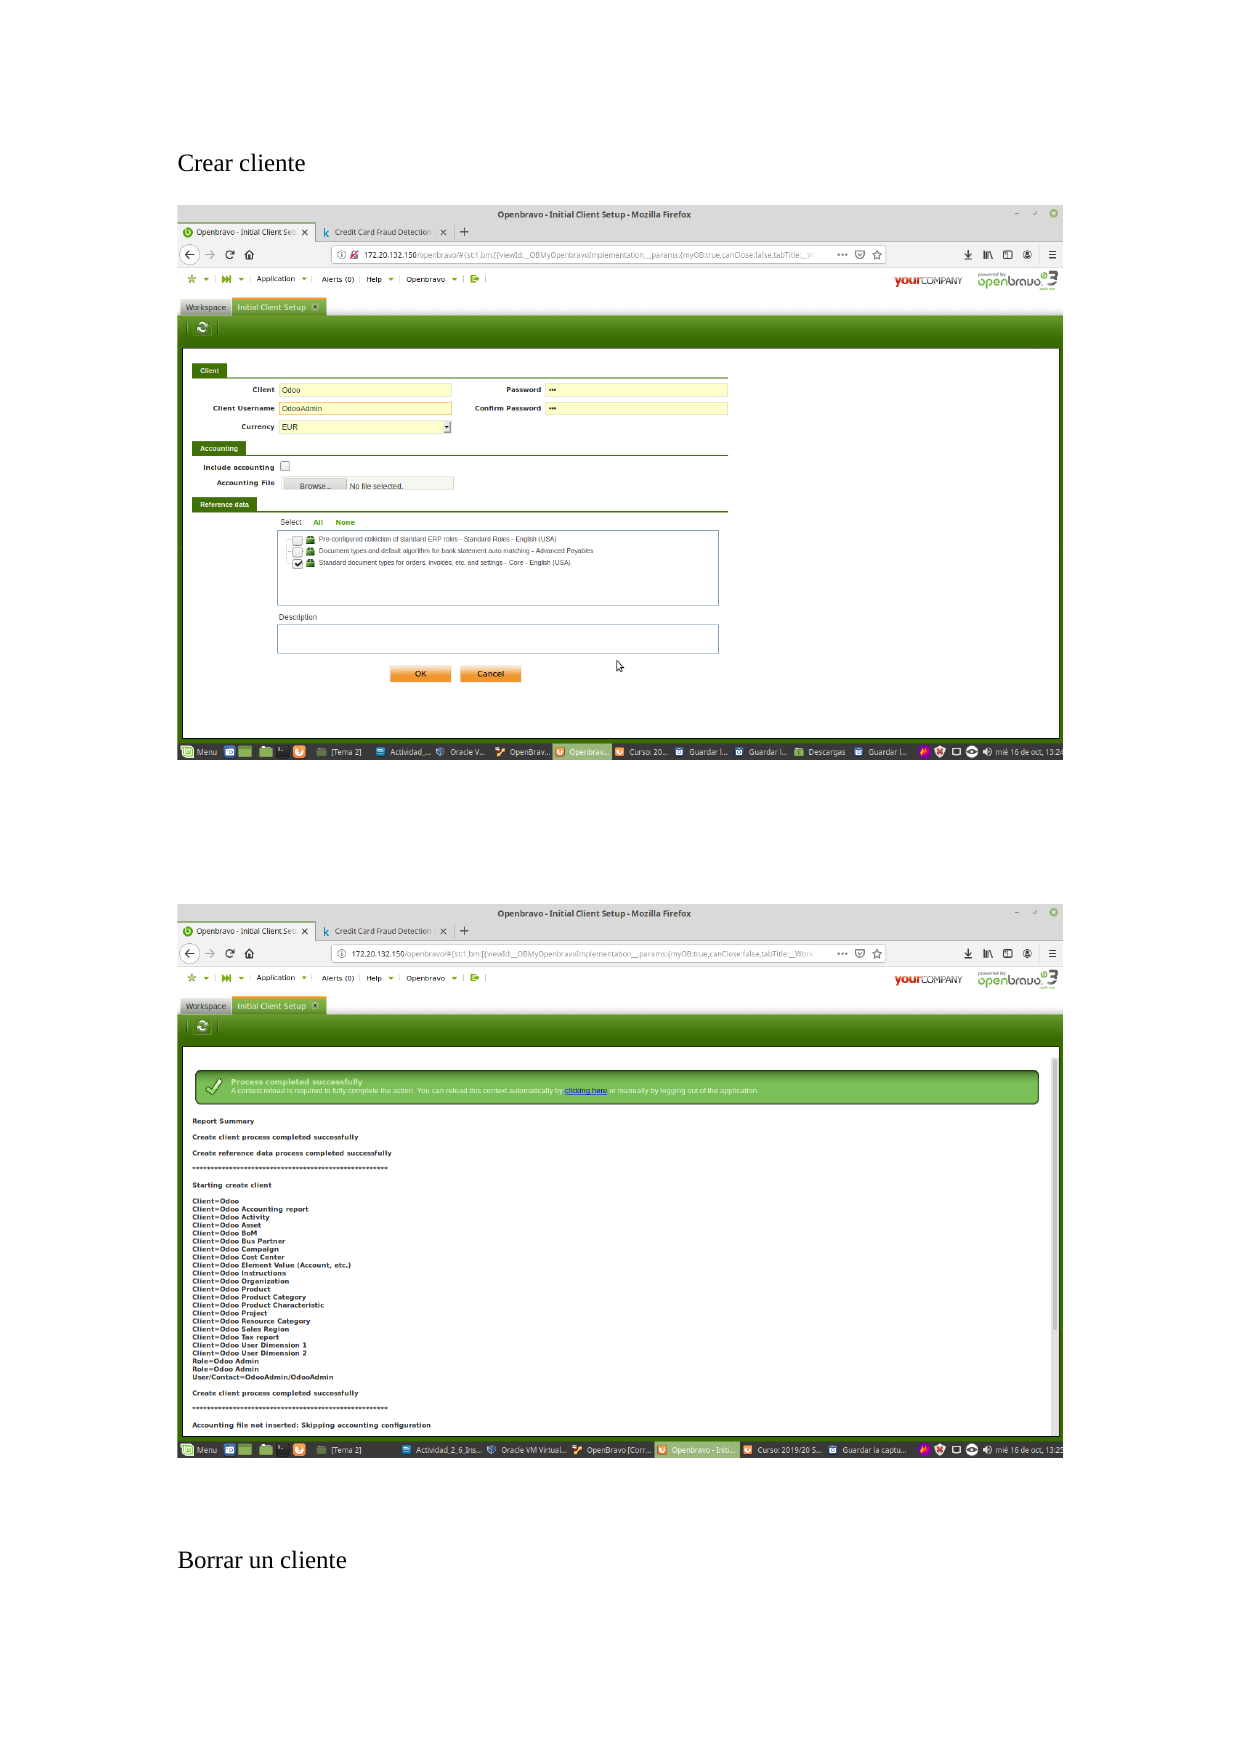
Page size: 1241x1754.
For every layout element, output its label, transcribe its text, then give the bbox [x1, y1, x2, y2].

text Crear cliente [177, 148, 1063, 176]
text Borrar un cliente [177, 1545, 1063, 1574]
picture [177, 205, 1063, 760]
picture [177, 904, 1063, 1458]
